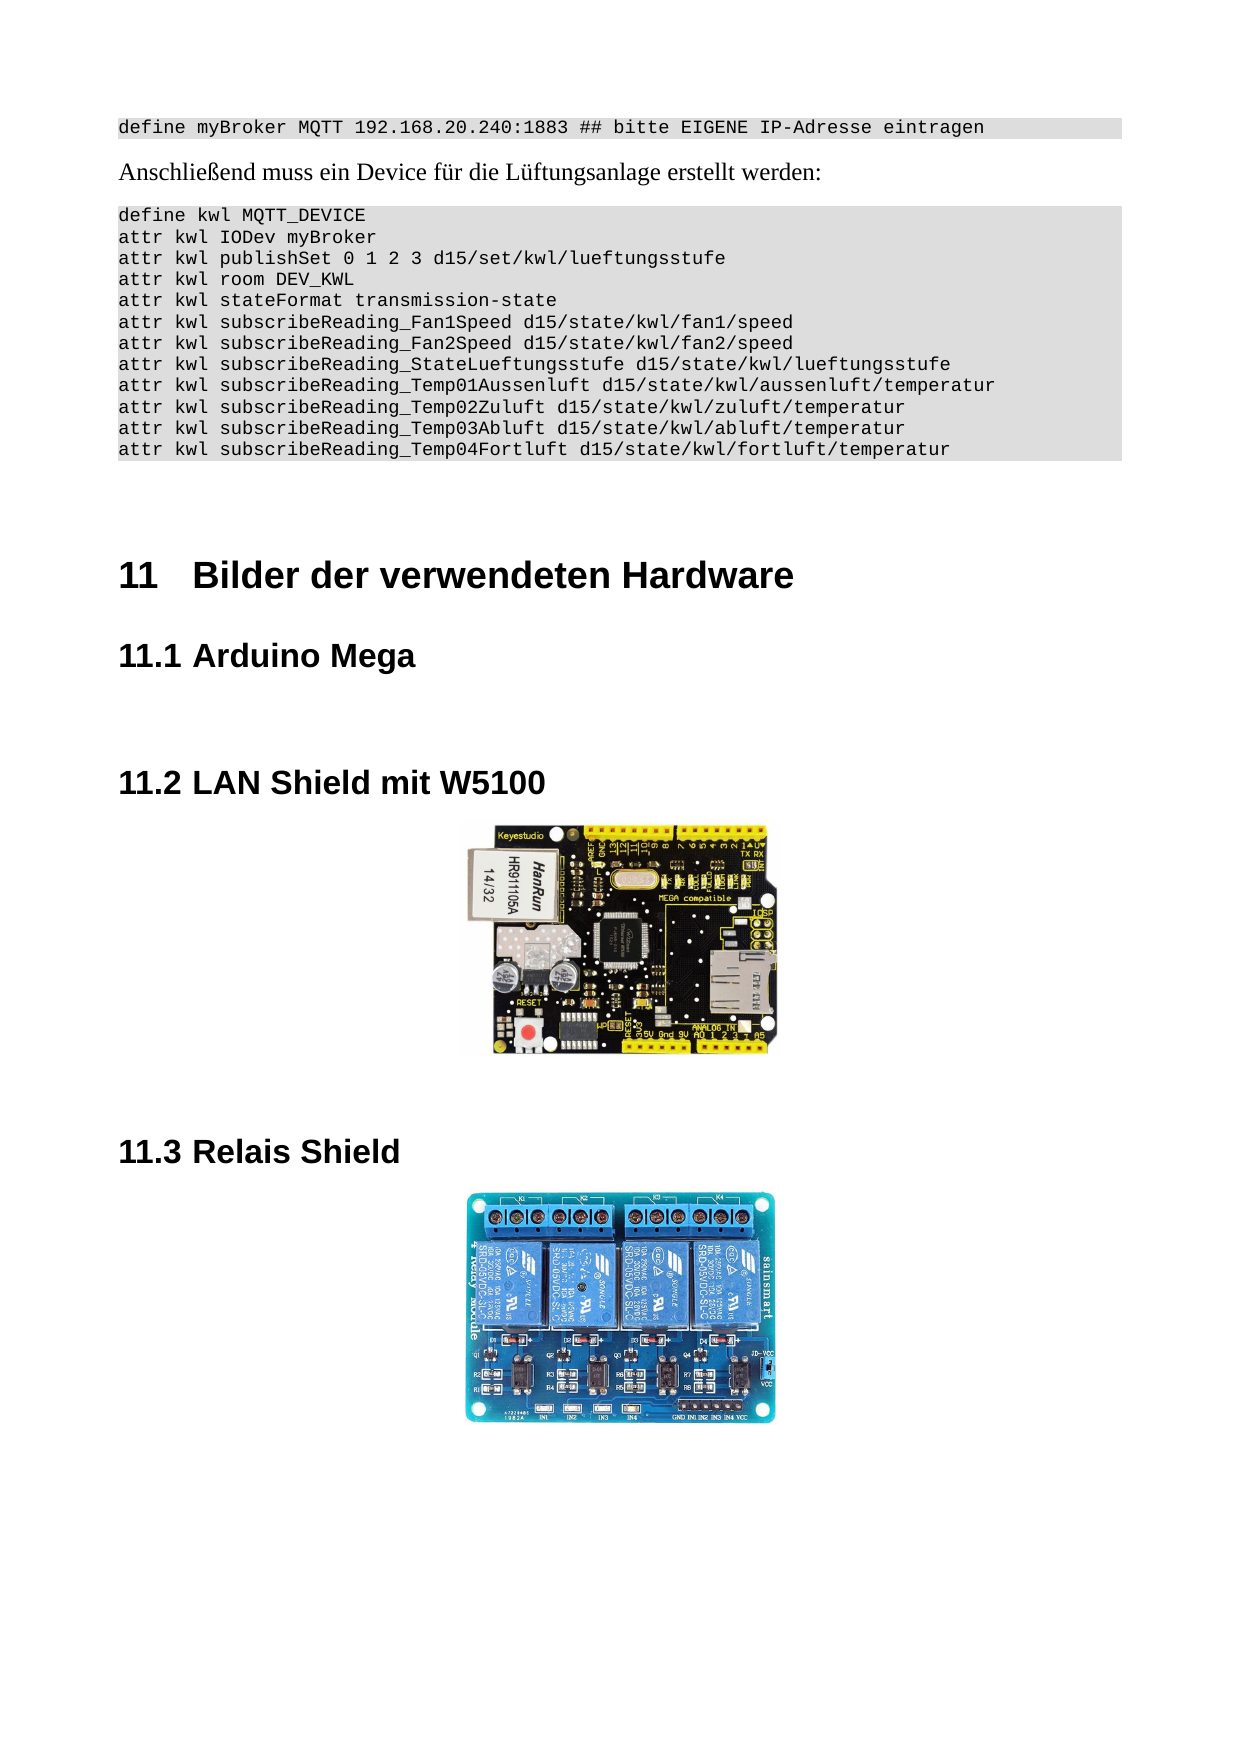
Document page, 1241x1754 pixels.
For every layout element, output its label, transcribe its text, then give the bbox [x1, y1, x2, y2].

picture [464, 1188, 776, 1425]
subtitle Arduino Mega [118, 636, 1122, 675]
picture [460, 820, 780, 1057]
subtitle Bilder der verwendeten Hardware [118, 553, 1122, 597]
text define kwl MQTT_DEVICE attr kwl IODev myBroker attr kwl publishSet 0 1 2 3 d15/set/kwl/lueftungsstufe attr kwl room DEV_KWL attr kwl stateFormat transmission-state attr kwl subscribeReading_Fan1Speed d15/state/kwl/fan1/speed attr kwl subscribeReading_Fan2Speed d15/state/kwl/fan2/speed attr kwl subscribeReading_StateLueftungsstufe d15/state/kwl/lueftungsstufe attr kwl subscribeReading_Temp01Aussenluft d15/state/kwl/aussenluft/temperatur attr kwl subscribeReading_Temp02Zuluft d15/state/kwl/zuluft/temperatur attr kwl subscribeReading_Temp03Abluft d15/state/kwl/abluft/temperatur attr kwl subscribeReading_Temp04Fortluft d15/state/kwl/fortluft/temperatur [118, 206, 1122, 461]
text Anschließend muss ein Device für die Lüftungsanlage erstellt werden: [118, 157, 1122, 186]
subtitle Relais Shield [118, 1132, 1122, 1171]
text define myBroker MQTT 192.168.20.240:1883 ## bitte EIGENE IP-Adresse eintragen [118, 118, 1122, 139]
subtitle LAN Shield mit W5100 [118, 763, 1122, 802]
